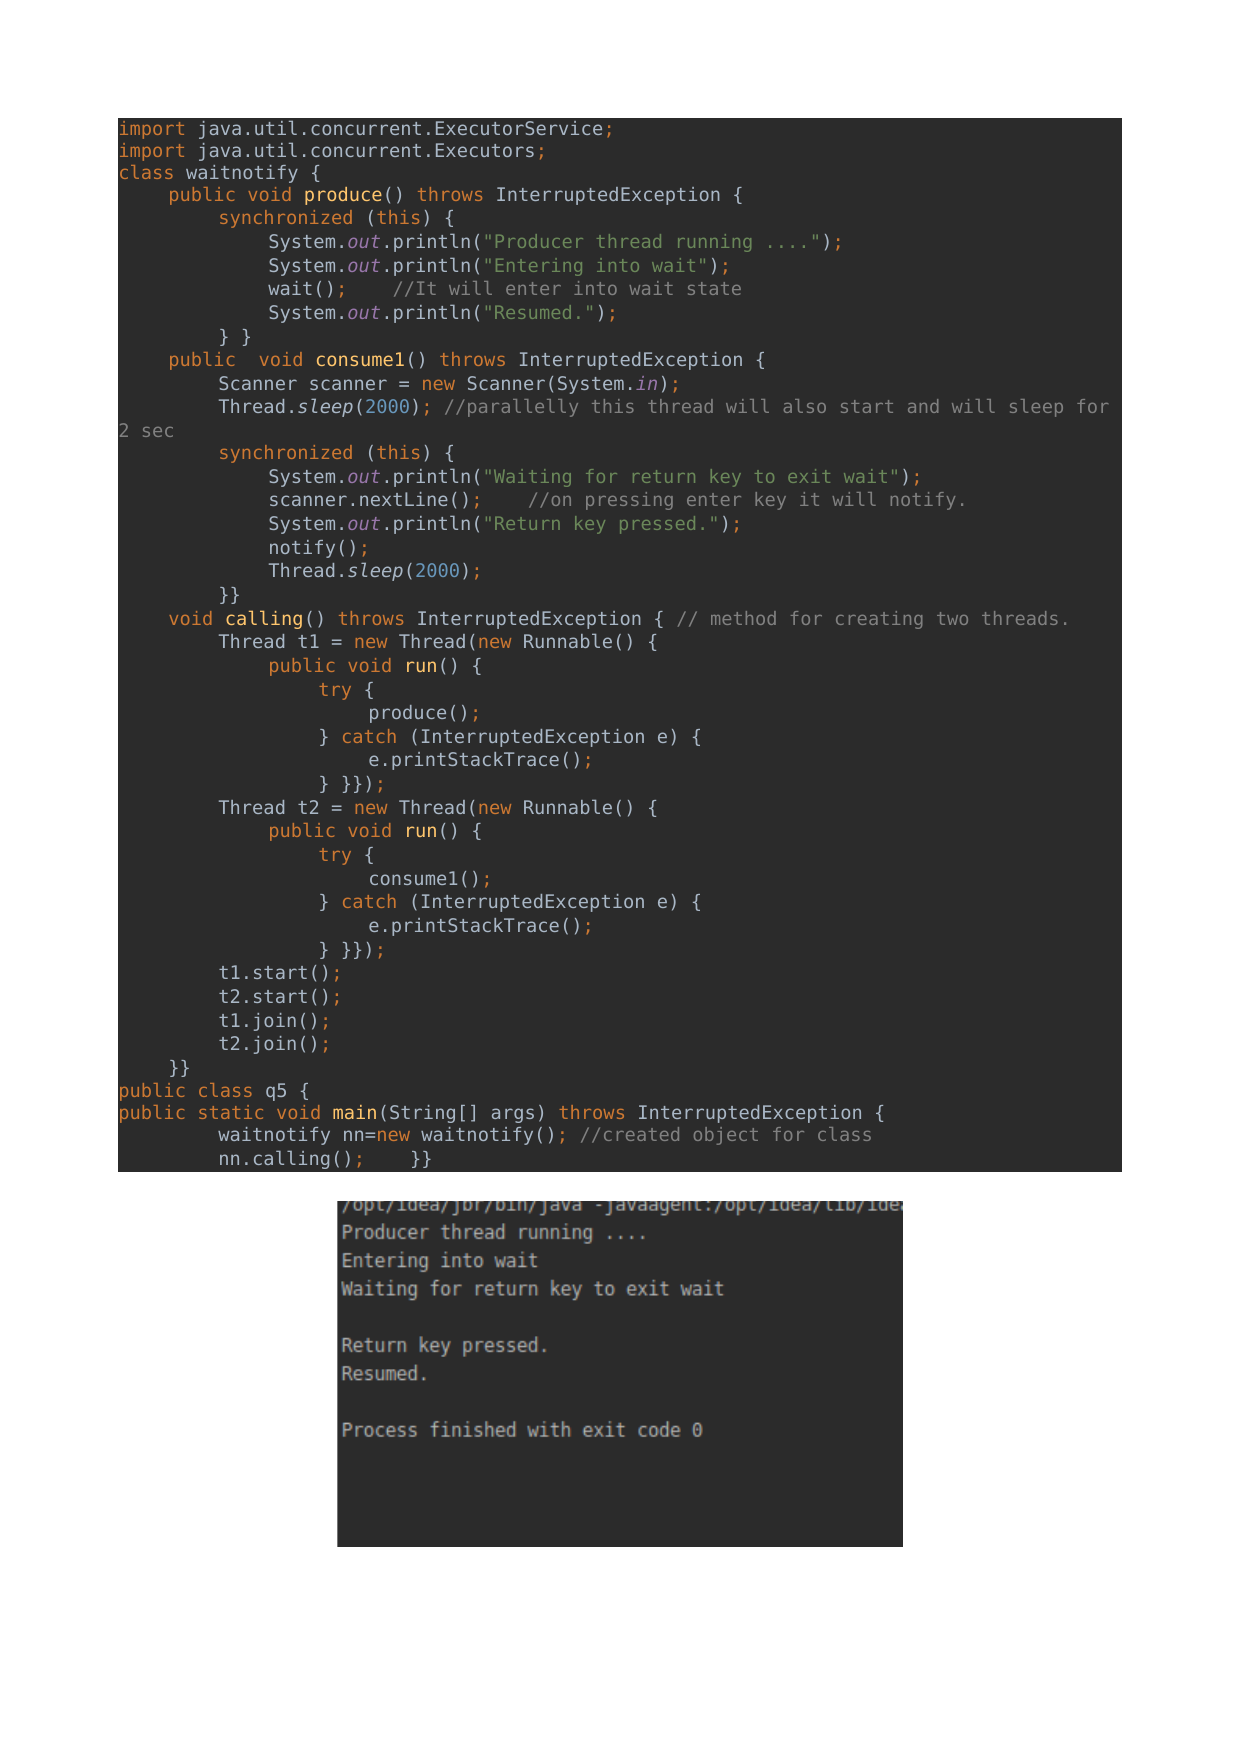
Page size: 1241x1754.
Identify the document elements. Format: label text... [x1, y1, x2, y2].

text wait(); //It will enter into wait state [118, 278, 1122, 302]
text consume1(); [118, 868, 1122, 891]
text public void produce() throws InterruptedException { [118, 184, 1122, 207]
text System.out.println("Entering into wait"); [118, 255, 1122, 278]
text e.printStackTrace(); [118, 749, 1122, 773]
text t1.join(); [118, 1009, 1122, 1033]
text void calling() throws InterruptedException { // method for creating two threads. [118, 608, 1122, 631]
text public void run() { [118, 820, 1122, 844]
text Thread.sleep(2000); [118, 560, 1122, 584]
text Scanner scanner = new Scanner(System.in); [118, 373, 1122, 397]
text import java.util.concurrent.ExecutorService; [118, 118, 1122, 140]
text class waitnotify { [118, 162, 1122, 184]
text import java.util.concurrent.Executors; [118, 140, 1122, 162]
text e.printStackTrace(); [118, 915, 1122, 939]
text } catch (InterruptedException e) { [118, 891, 1122, 915]
text produce(); [118, 702, 1122, 726]
text System.out.println("Producer thread running ...."); [118, 231, 1122, 255]
text public void run() { [118, 655, 1122, 678]
text t2.join(); [118, 1033, 1122, 1057]
text t1.start(); [118, 962, 1122, 986]
text try { [118, 844, 1122, 868]
text scanner.nextLine(); //on pressing enter key it will notify. [118, 489, 1122, 513]
text try { [118, 678, 1122, 702]
text }} [118, 584, 1122, 608]
text Thread t1 = new Thread(new Runnable() { [118, 631, 1122, 655]
text } } [118, 326, 1122, 349]
text }} [118, 1057, 1122, 1081]
text System.out.println("Return key pressed."); [118, 513, 1122, 537]
text System.out.println("Resumed."); [118, 302, 1122, 326]
text t2.start(); [118, 986, 1122, 1009]
text public static void main(String[] args) throws InterruptedException { [118, 1102, 1122, 1124]
text nn.calling(); }} [118, 1148, 1122, 1172]
text public class q5 { [118, 1081, 1122, 1102]
picture [337, 1201, 903, 1547]
text } }}); [118, 939, 1122, 962]
text public void consume1() throws InterruptedException { [118, 349, 1122, 373]
text Thread t2 = new Thread(new Runnable() { [118, 797, 1122, 820]
text synchronized (this) { [118, 207, 1122, 231]
text } }}); [118, 773, 1122, 797]
text System.out.println("Waiting for return key to exit wait"); [118, 466, 1122, 489]
text notify(); [118, 537, 1122, 560]
text } catch (InterruptedException e) { [118, 726, 1122, 749]
text Thread.sleep(2000); //parallelly this thread will also start and will sleep for 2 sec [118, 397, 1122, 442]
text waitnotify nn=new waitnotify(); //created object for class [118, 1124, 1122, 1148]
text synchronized (this) { [118, 442, 1122, 466]
